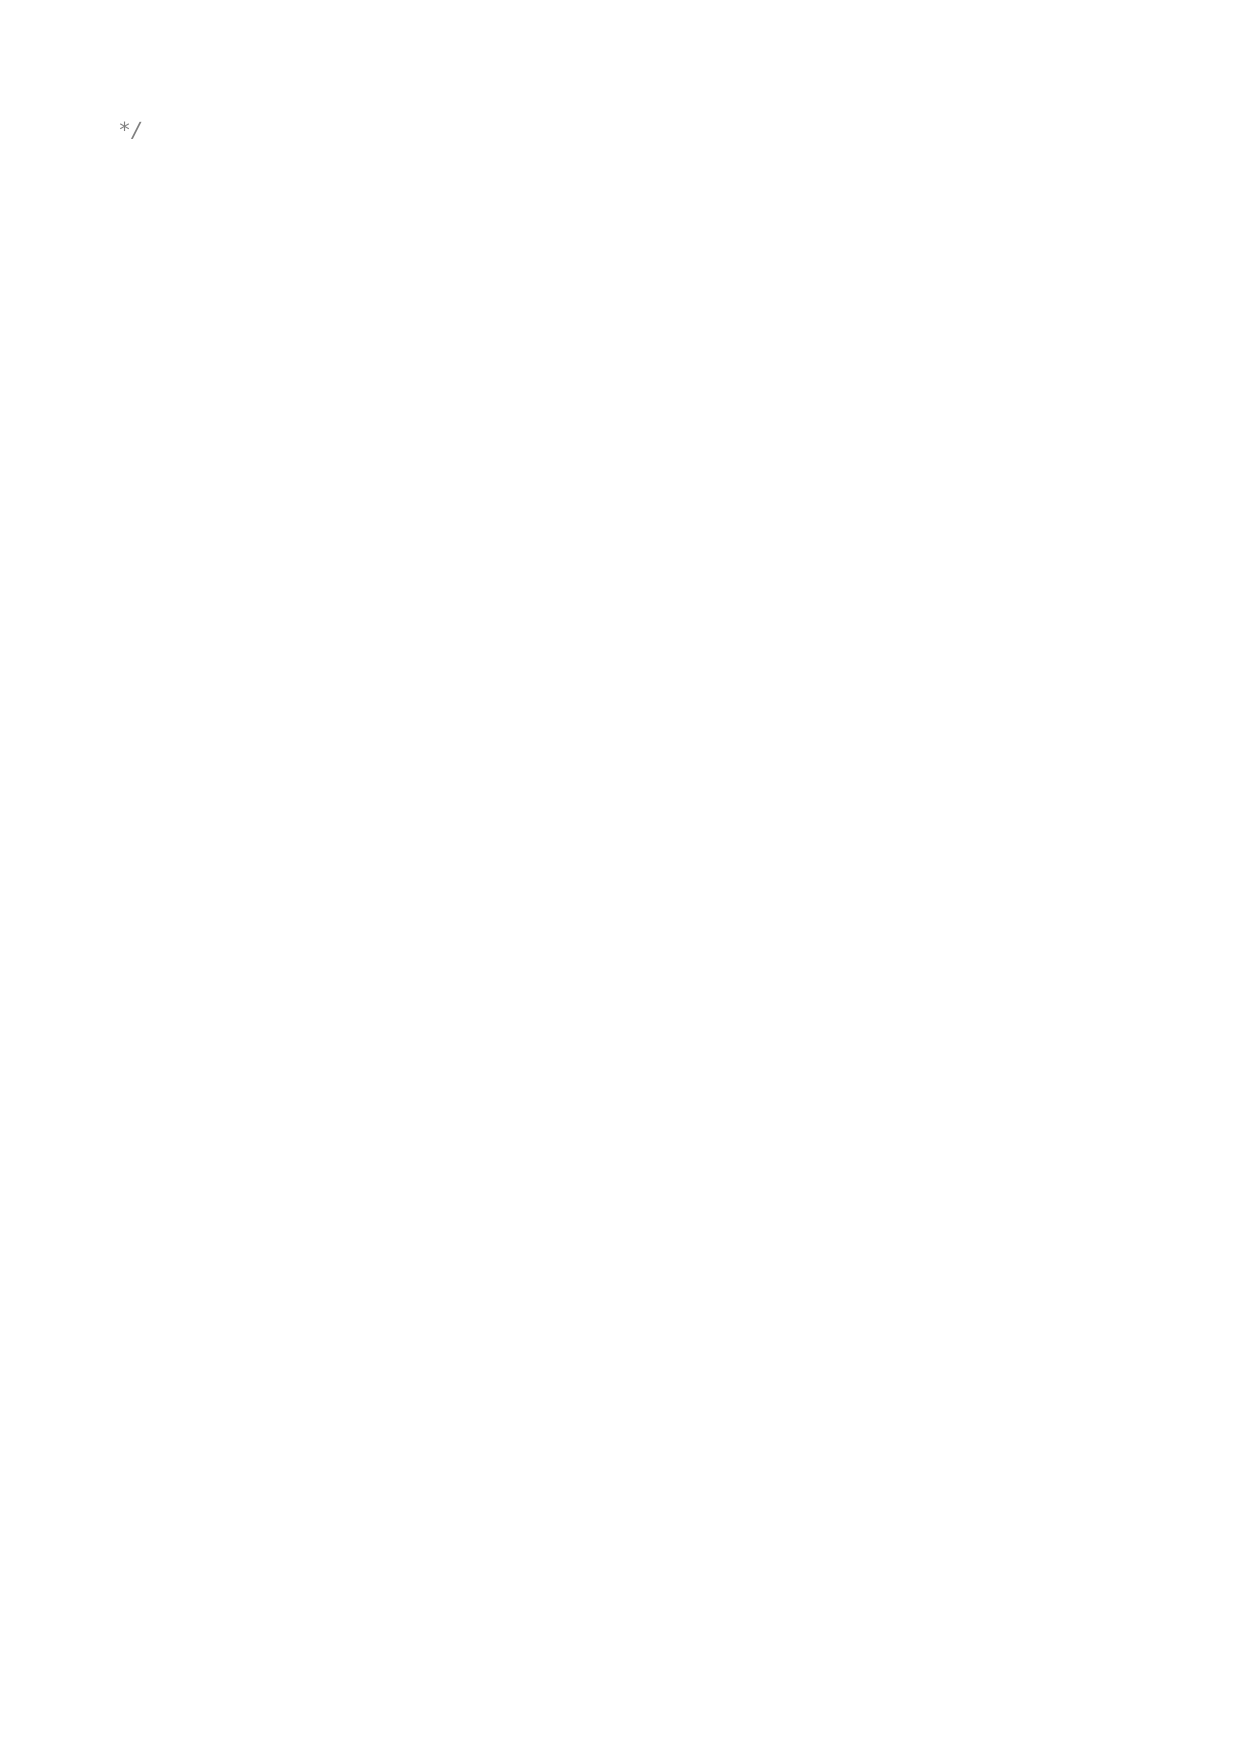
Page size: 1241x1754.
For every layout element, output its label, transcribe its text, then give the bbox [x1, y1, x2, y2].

text */ [118, 118, 1122, 142]
